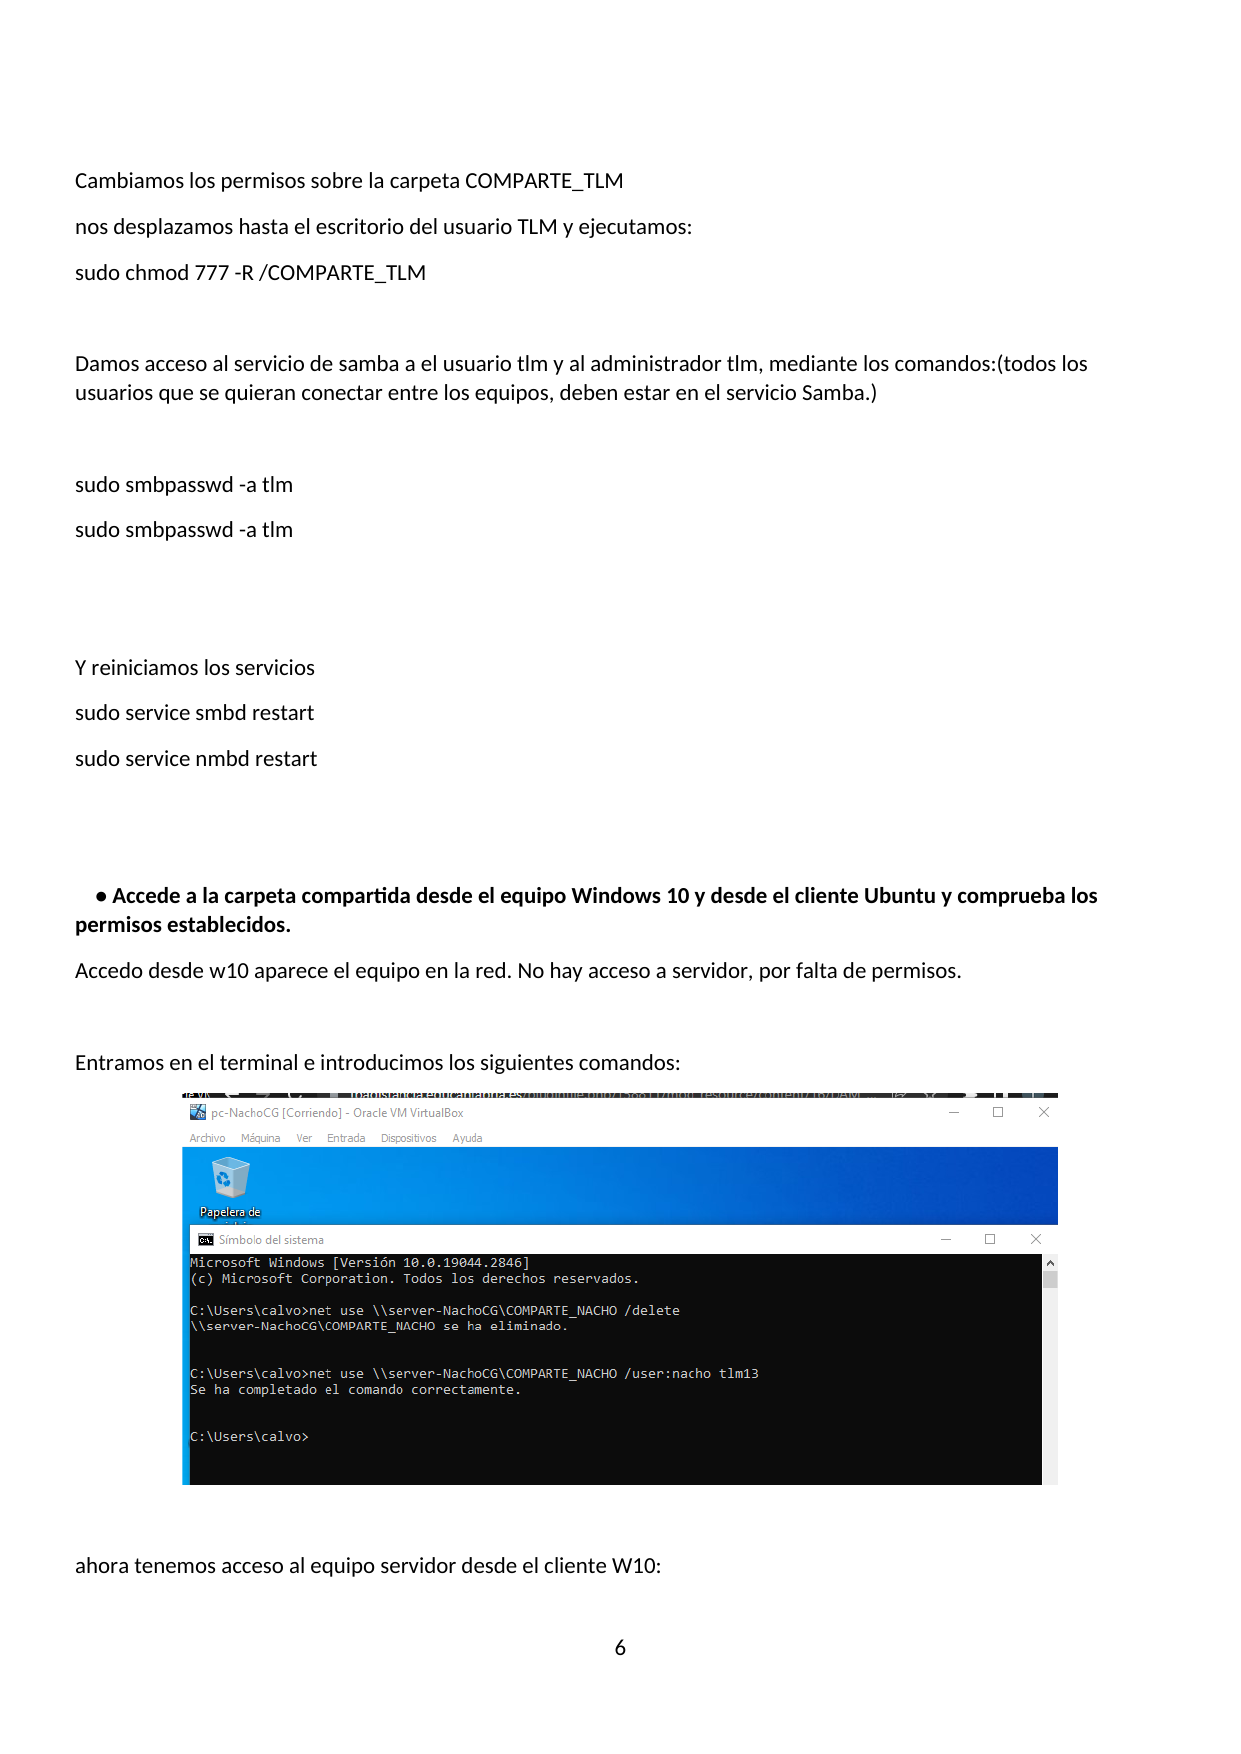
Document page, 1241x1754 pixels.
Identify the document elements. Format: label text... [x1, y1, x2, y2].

picture [182, 1093, 1058, 1485]
text sudo service smbd restart [75, 698, 1165, 727]
text nos desplazamos hasta el escritorio del usuario TLM y ejecutamos: [75, 212, 1165, 240]
text Entramos en el terminal e introducimos los siguientes comandos: [75, 1048, 1165, 1076]
text sudo smbpasswd -a tlm [75, 516, 1165, 544]
text Y reiniciamos los servicios [75, 653, 1165, 681]
text Accedo desde w10 aparece el equipo en la red. No hay acceso a servidor, por falta de permisos. [75, 956, 1165, 984]
text sudo service nmbd restart [75, 744, 1165, 772]
text ahora tenemos acceso al equipo servidor desde el cliente W10: [75, 1551, 1165, 1579]
text sudo smbpasswd -a tlm [75, 470, 1165, 498]
text • Accede a la carpeta compartida desde el equipo Windows 10 y desde el cliente Ubuntu y comprueba los permisos establecidos. [75, 881, 1165, 938]
text sudo chmod 777 -R /COMPARTE_TLM [75, 258, 1165, 286]
text Damos acceso al servicio de samba a el usuario tlm y al administrador tlm, mediante los comandos:(todos los usuarios que se quieran conectar entre los equipos, deben estar en el servicio Samba.) [75, 349, 1165, 406]
text Cambiamos los permisos sobre la carpeta COMPARTE_TLM [75, 166, 1165, 194]
